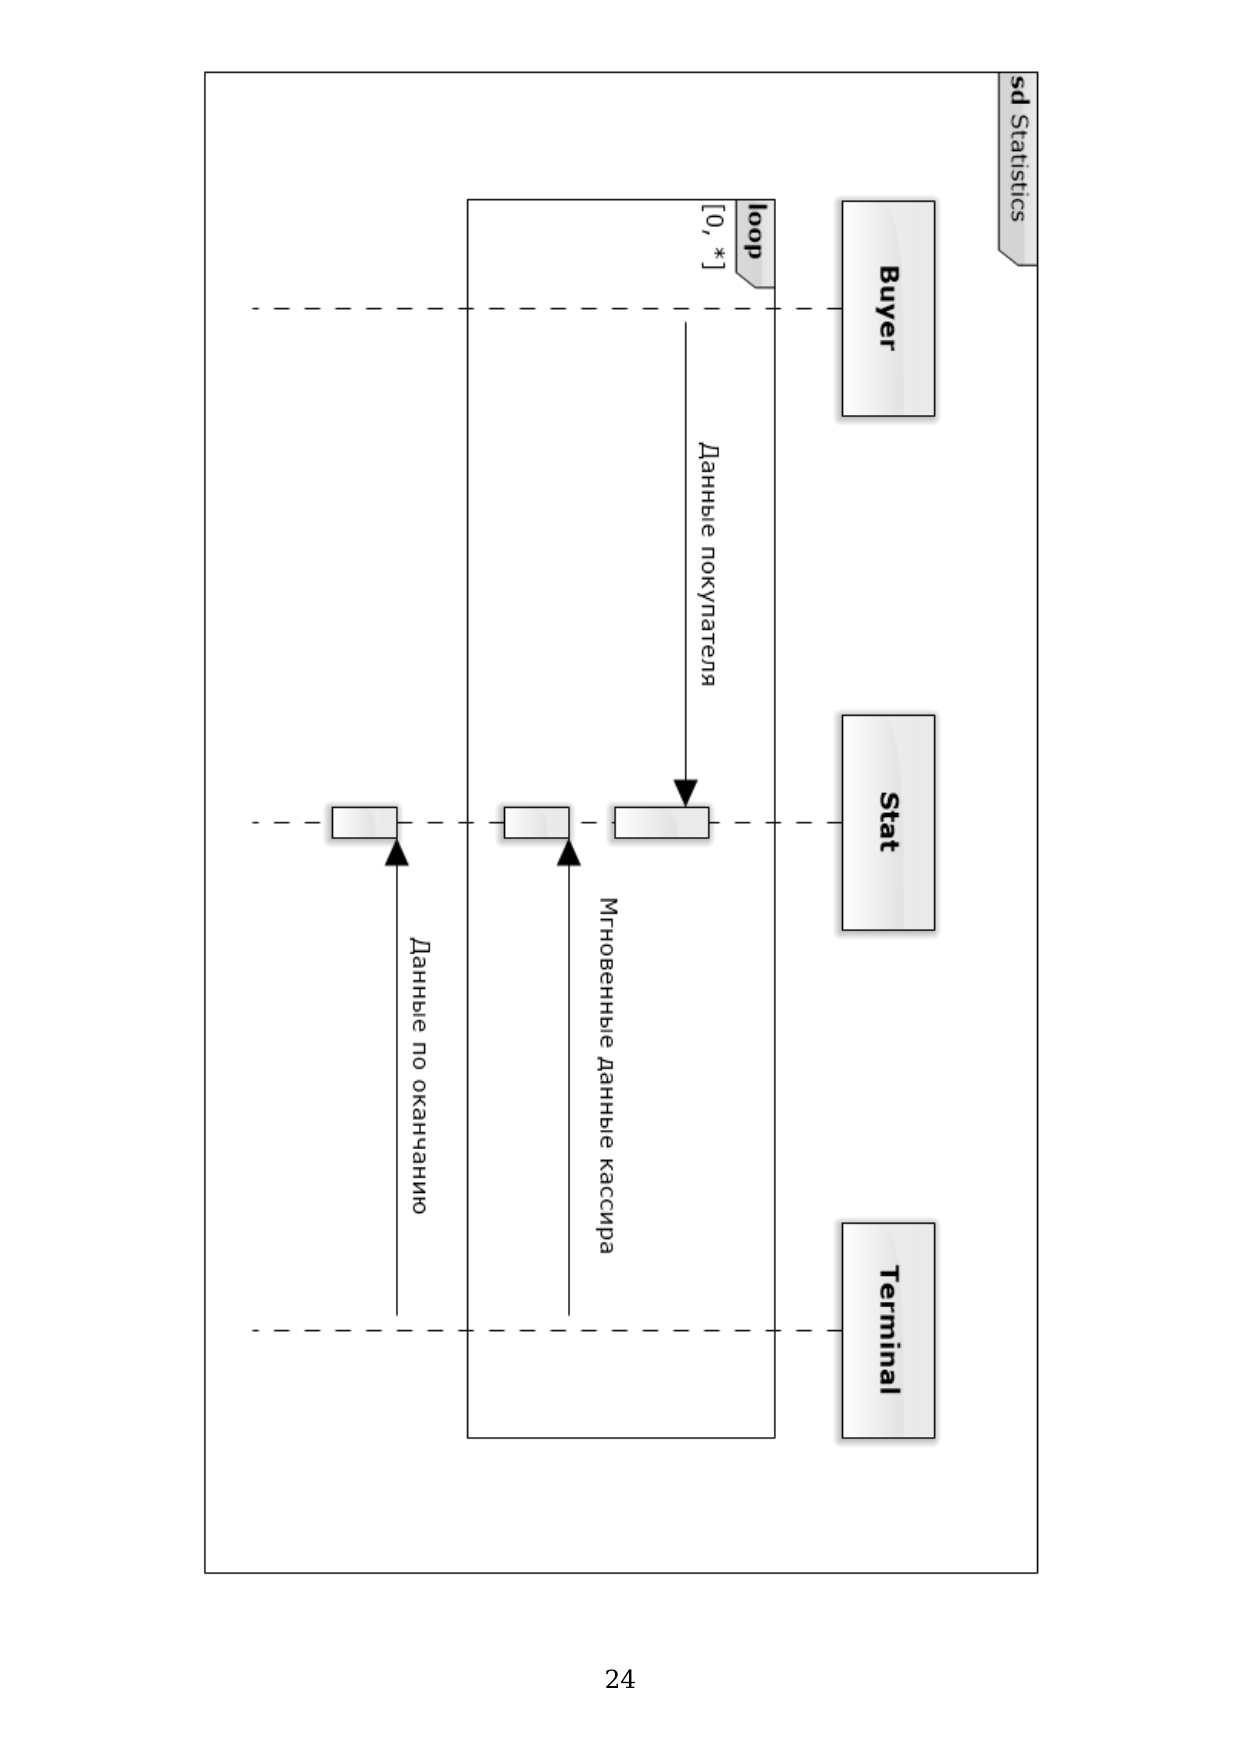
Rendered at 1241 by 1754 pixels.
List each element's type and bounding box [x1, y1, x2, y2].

picture [187, 59, 1054, 1591]
